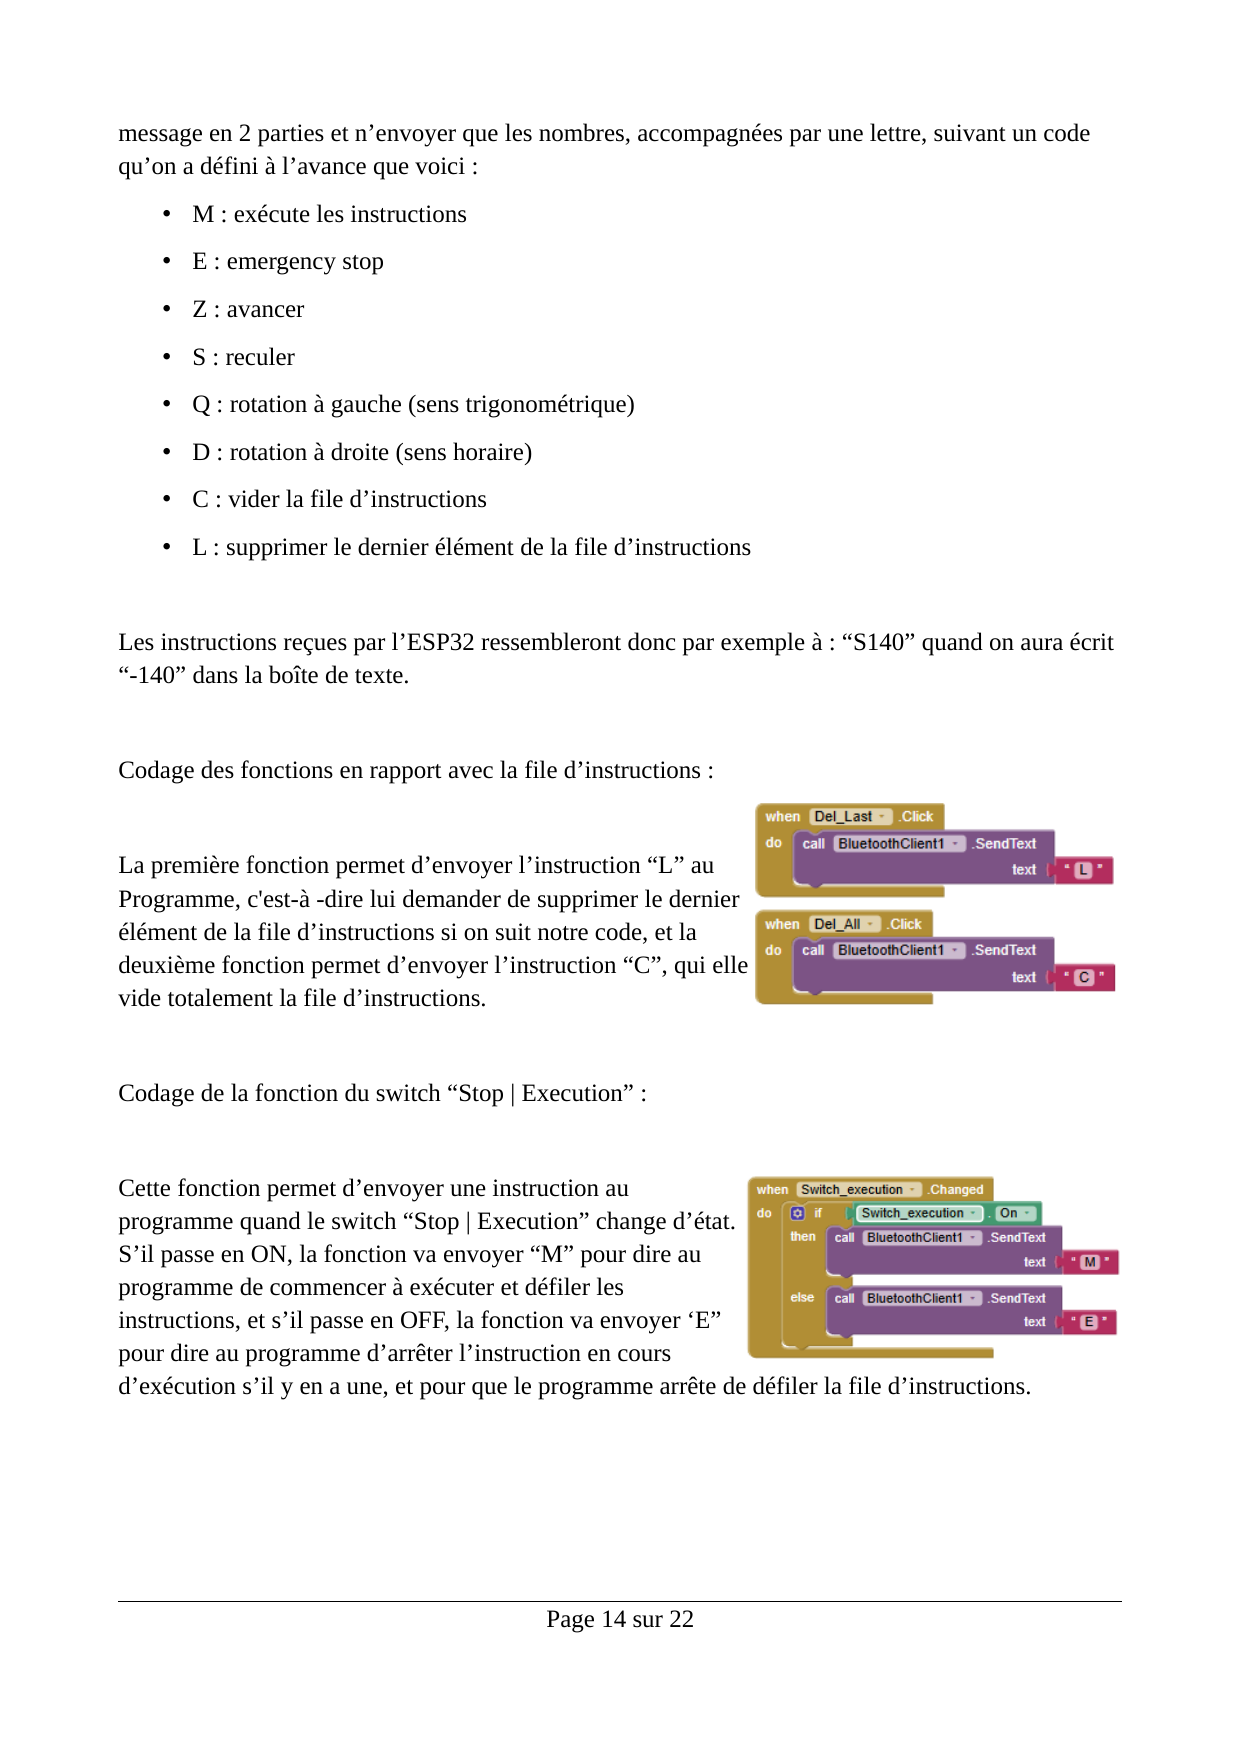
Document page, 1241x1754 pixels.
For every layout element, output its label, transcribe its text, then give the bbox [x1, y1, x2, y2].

picture [754, 803, 1123, 1007]
text message en 2 parties et n’envoyer que les nombres, accompagnées par une lettre, suivant un code qu’on a défini à l’avance que voici : [118, 118, 1122, 180]
text Codage des fonctions en rapport avec la file d’instructions : [118, 755, 1122, 784]
text Codage de la fonction du switch “Stop | Execution” : [118, 1078, 1122, 1107]
list C : vider la file d’instructions [162, 484, 1122, 513]
text La première fonction permet d’envoyer l’instruction “L” au Programme, c'est-à -dire lui demander de supprimer le dernier élément de la file d’instructions si on suit notre code, et la deuxième fonction permet d’envoyer l’instruction “C”, qui elle vide totalement la file d’instructions. [118, 851, 1122, 1011]
list D : rotation à droite (sens horaire) [162, 437, 1122, 466]
list S : reculer [162, 342, 1122, 370]
list L : supprimer le dernier élément de la file d’instructions [162, 532, 1122, 561]
list Q : rotation à gauche (sens trigonométrique) [162, 389, 1122, 418]
list Z : avancer [162, 294, 1122, 323]
picture [742, 1173, 1123, 1366]
list E : emergency stop [162, 246, 1122, 275]
text Cette fonction permet d’envoyer une instruction au programme quand le switch “Stop | Execution” change d’état. S’il passe en ON, la fonction va envoyer “M” pour dire au programme de commencer à exécuter et défiler les instructions, et s’il passe en OFF, la fonction va envoyer ‘E” pour dire au programme d’arrêter l’instruction en cours d’exécution s’il y en a une, et pour que le programme arrête de défiler la file d’instructions. [118, 1173, 1122, 1400]
text Les instructions reçues par l’ESP32 ressembleront donc par exemple à : “S140” quand on aura écrit “-140” dans la boîte de texte. [118, 627, 1122, 689]
list M : exécute les instructions [162, 199, 1122, 227]
